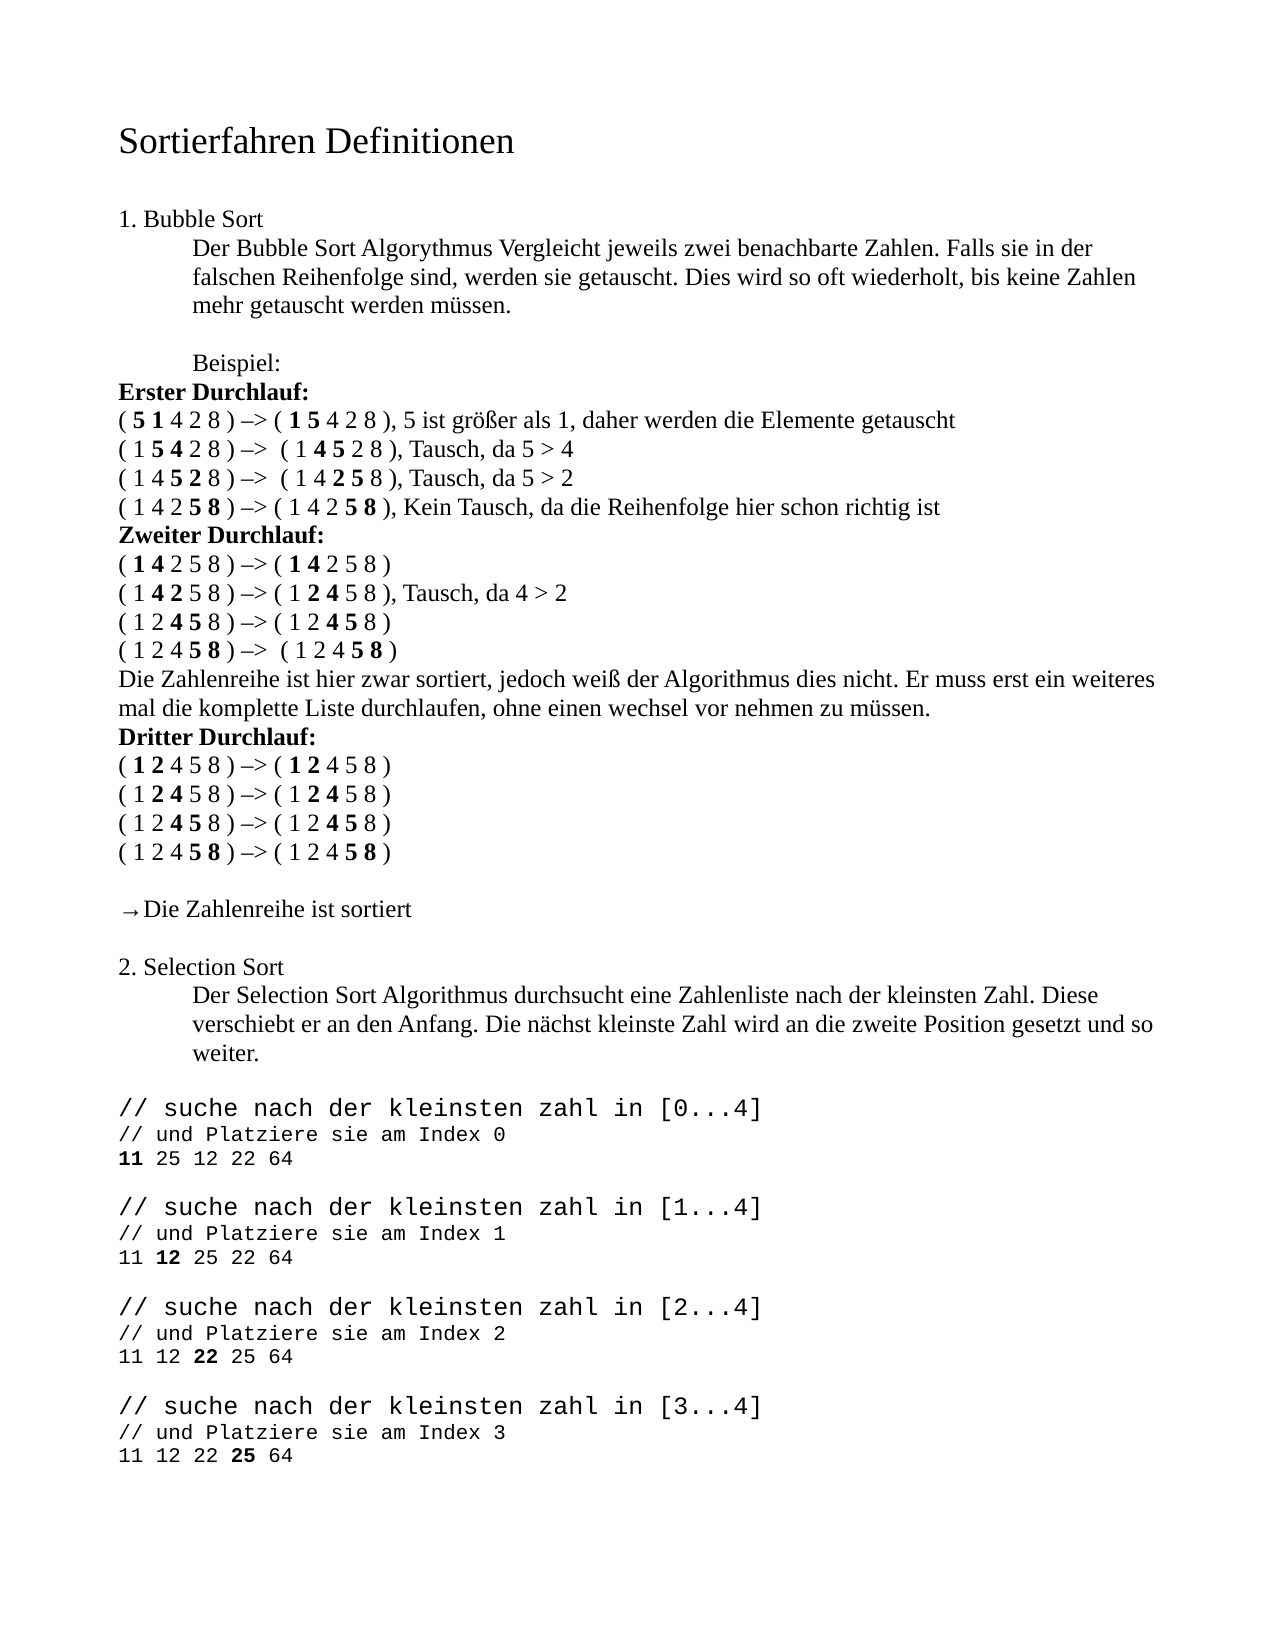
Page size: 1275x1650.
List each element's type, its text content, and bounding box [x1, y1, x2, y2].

text 11 12 22 25 64 [118, 1346, 1157, 1370]
text Der Selection Sort Algorithmus durchsucht eine Zahlenliste nach der kleinsten Zahl. Diese verschiebt er an den Anfang. Die nächst kleinste Zahl wird an die zweite Position gesetzt und so weiter. [118, 981, 1157, 1067]
text // suche nach der kleinsten zahl in [0...4] [118, 1096, 1157, 1124]
text 2. Selection Sort [118, 952, 1157, 981]
text →Die Zahlenreihe ist sortiert [118, 894, 1157, 923]
text Sortierfahren Definitionen [118, 118, 1157, 161]
text // und Platziere sie am Index 3 [118, 1422, 1157, 1445]
text 1. Bubble Sort [118, 204, 1157, 233]
text // suche nach der kleinsten zahl in [1...4] [118, 1195, 1157, 1223]
text // und Platziere sie am Index 0 [118, 1124, 1157, 1148]
text // suche nach der kleinsten zahl in [3...4] [118, 1393, 1157, 1422]
text Erster Durchlauf: ( 5 1 4 2 8 ) –> ( 1 5 4 2 8 ), 5 ist größer als 1, daher werden die Elemente getauscht ( 1 5 4 2 8 ) –> ( 1 4 5 2 8 ), Tausch, da 5 > 4 ( 1 4 5 2 8 ) –> ( 1 4 2 5 8 ), Tausch, da 5 > 2 ( 1 4 2 5 8 ) –> ( 1 4 2 5 8 ), Kein Tausch, da die Reihenfolge hier schon richtig ist Zweiter Durchlauf: ( 1 4 2 5 8 ) –> ( 1 4 2 5 8 ) ( 1 4 2 5 8 ) –> ( 1 2 4 5 8 ), Tausch, da 4 > 2 ( 1 2 4 5 8 ) –> ( 1 2 4 5 8 ) ( 1 2 4 5 8 ) –> ( 1 2 4 5 8 ) Die Zahlenreihe ist hier zwar sortiert, jedoch weiß der Algorithmus dies nicht. Er muss erst ein weiteres mal die komplette Liste durchlaufen, ohne einen wechsel vor nehmen zu müssen. Dritter Durchlauf: ( 1 2 4 5 8 ) –> ( 1 2 4 5 8 ) ( 1 2 4 5 8 ) –> ( 1 2 4 5 8 ) ( 1 2 4 5 8 ) –> ( 1 2 4 5 8 ) ( 1 2 4 5 8 ) –> ( 1 2 4 5 8 ) [118, 377, 1157, 894]
text // und Platziere sie am Index 1 [118, 1223, 1157, 1247]
text // suche nach der kleinsten zahl in [2...4] [118, 1294, 1157, 1322]
text Der Bubble Sort Algorythmus Vergleicht jeweils zwei benachbarte Zahlen. Falls sie in der falschen Reihenfolge sind, werden sie getauscht. Dies wird so oft wiederholt, bis keine Zahlen mehr getauscht werden müssen. [118, 233, 1157, 319]
text 11 25 12 22 64 [118, 1148, 1157, 1171]
text 11 12 25 22 64 [118, 1247, 1157, 1271]
text // und Platziere sie am Index 2 [118, 1322, 1157, 1346]
text 11 12 22 25 64 [118, 1445, 1157, 1469]
text Beispiel: [118, 348, 1157, 377]
